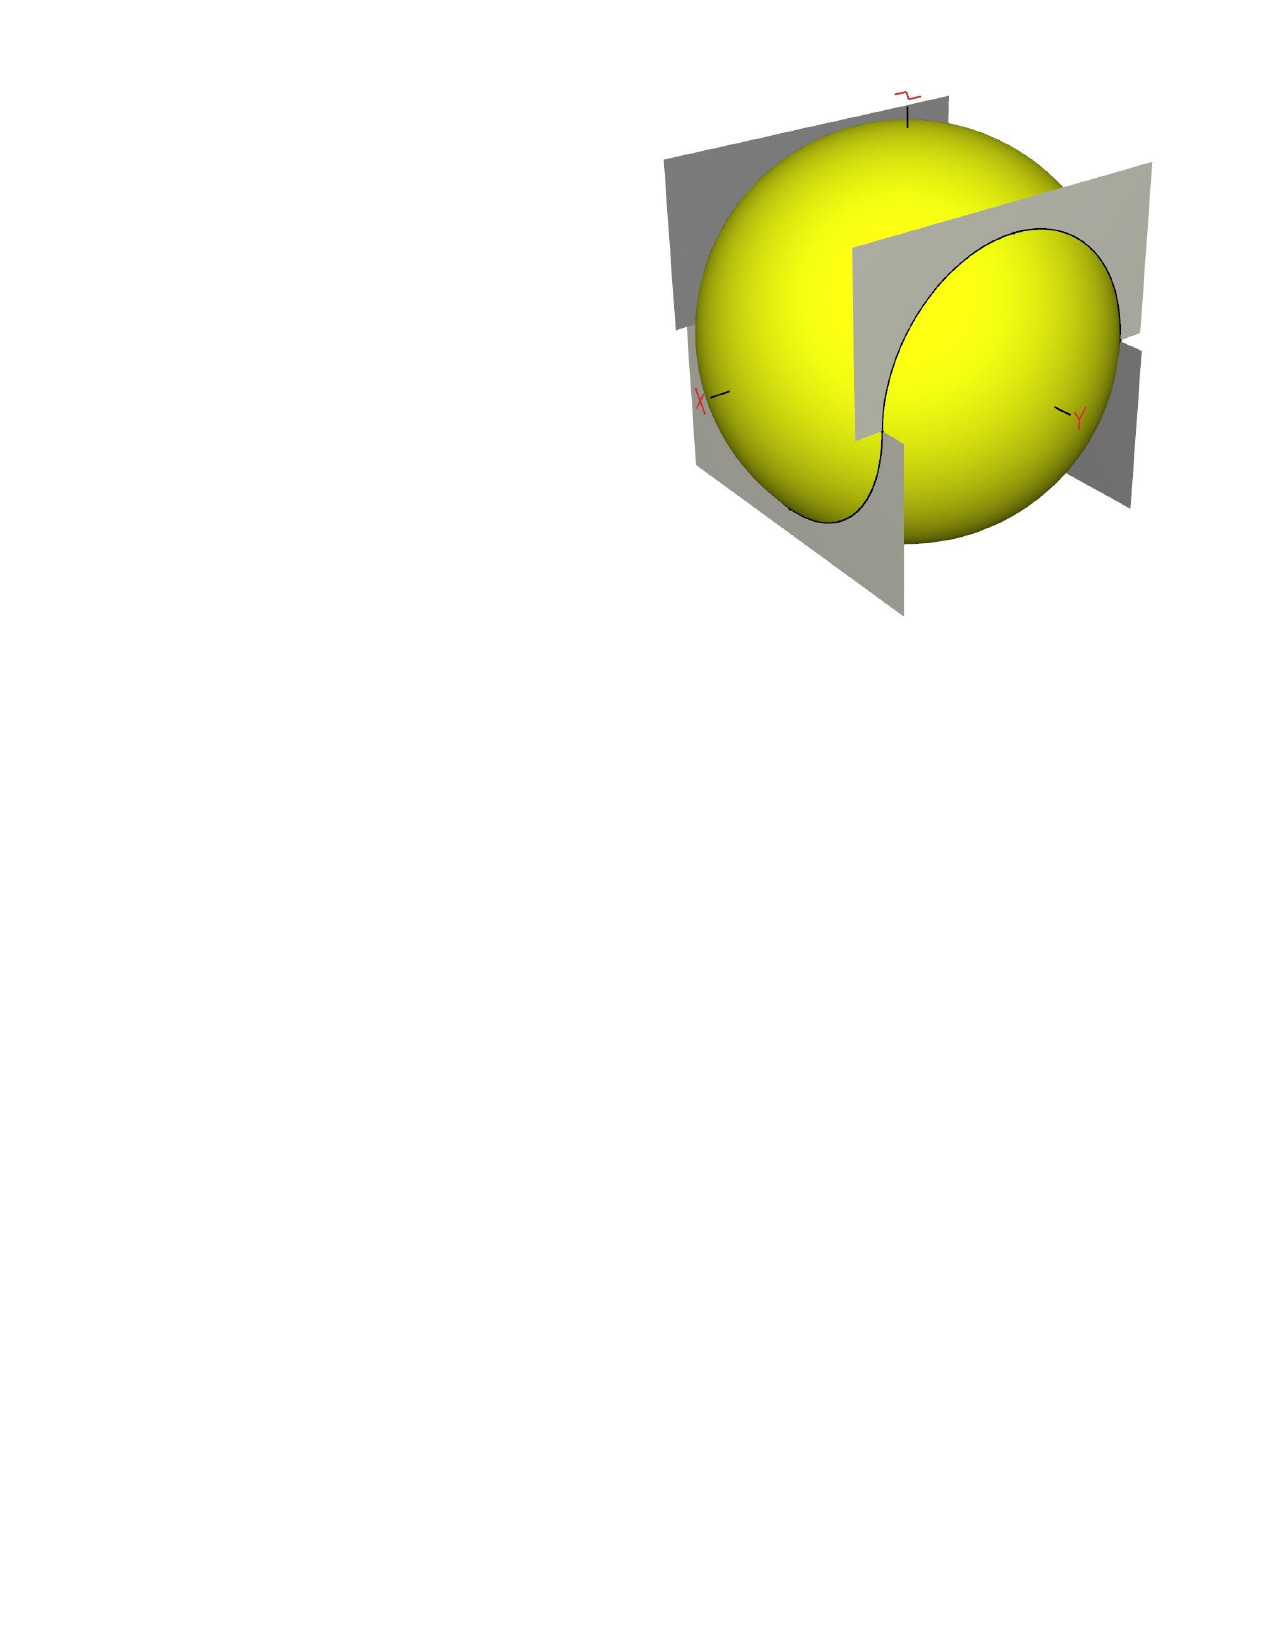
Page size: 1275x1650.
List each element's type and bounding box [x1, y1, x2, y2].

picture [640, 75, 1165, 625]
